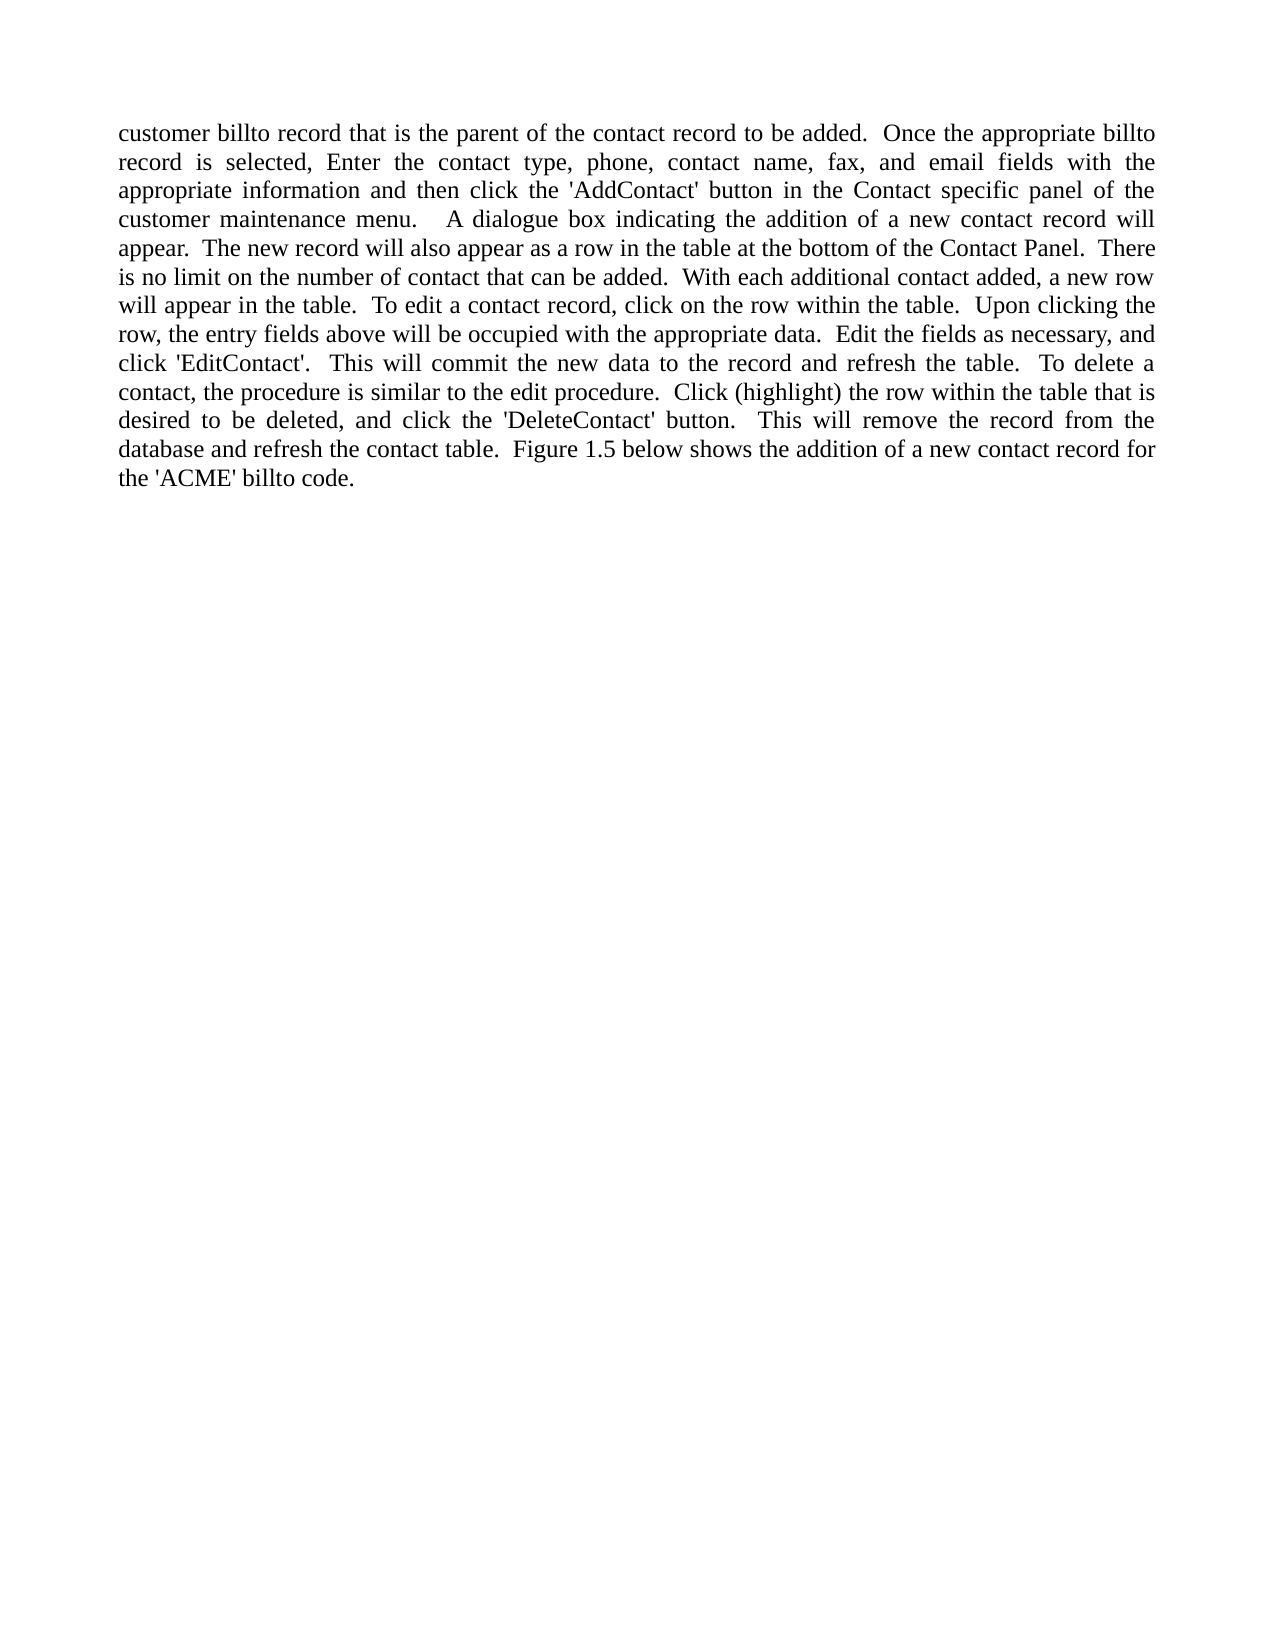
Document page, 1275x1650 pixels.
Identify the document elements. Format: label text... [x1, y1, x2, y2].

text customer billto record that is the parent of the contact record to be added. Once the appropriate billto record is selected, Enter the contact type, phone, contact name, fax, and email fields with the appropriate information and then click the 'AddContact' button in the Contact specific panel of the customer maintenance menu. A dialogue box indicating the addition of a new contact record will appear. The new record will also appear as a row in the table at the bottom of the Contact Panel. There is no limit on the number of contact that can be added. With each additional contact added, a new row will appear in the table. To edit a contact record, click on the row within the table. Upon clicking the row, the entry fields above will be occupied with the appropriate data. Edit the fields as necessary, and click 'EditContact'. This will commit the new data to the record and refresh the table. To delete a contact, the procedure is similar to the edit procedure. Click (highlight) the row within the table that is desired to be deleted, and click the 'DeleteContact' button. This will remove the record from the database and refresh the contact table. Figure 1.5 below shows the addition of a new contact record for the 'ACME' billto code. [118, 118, 1157, 492]
